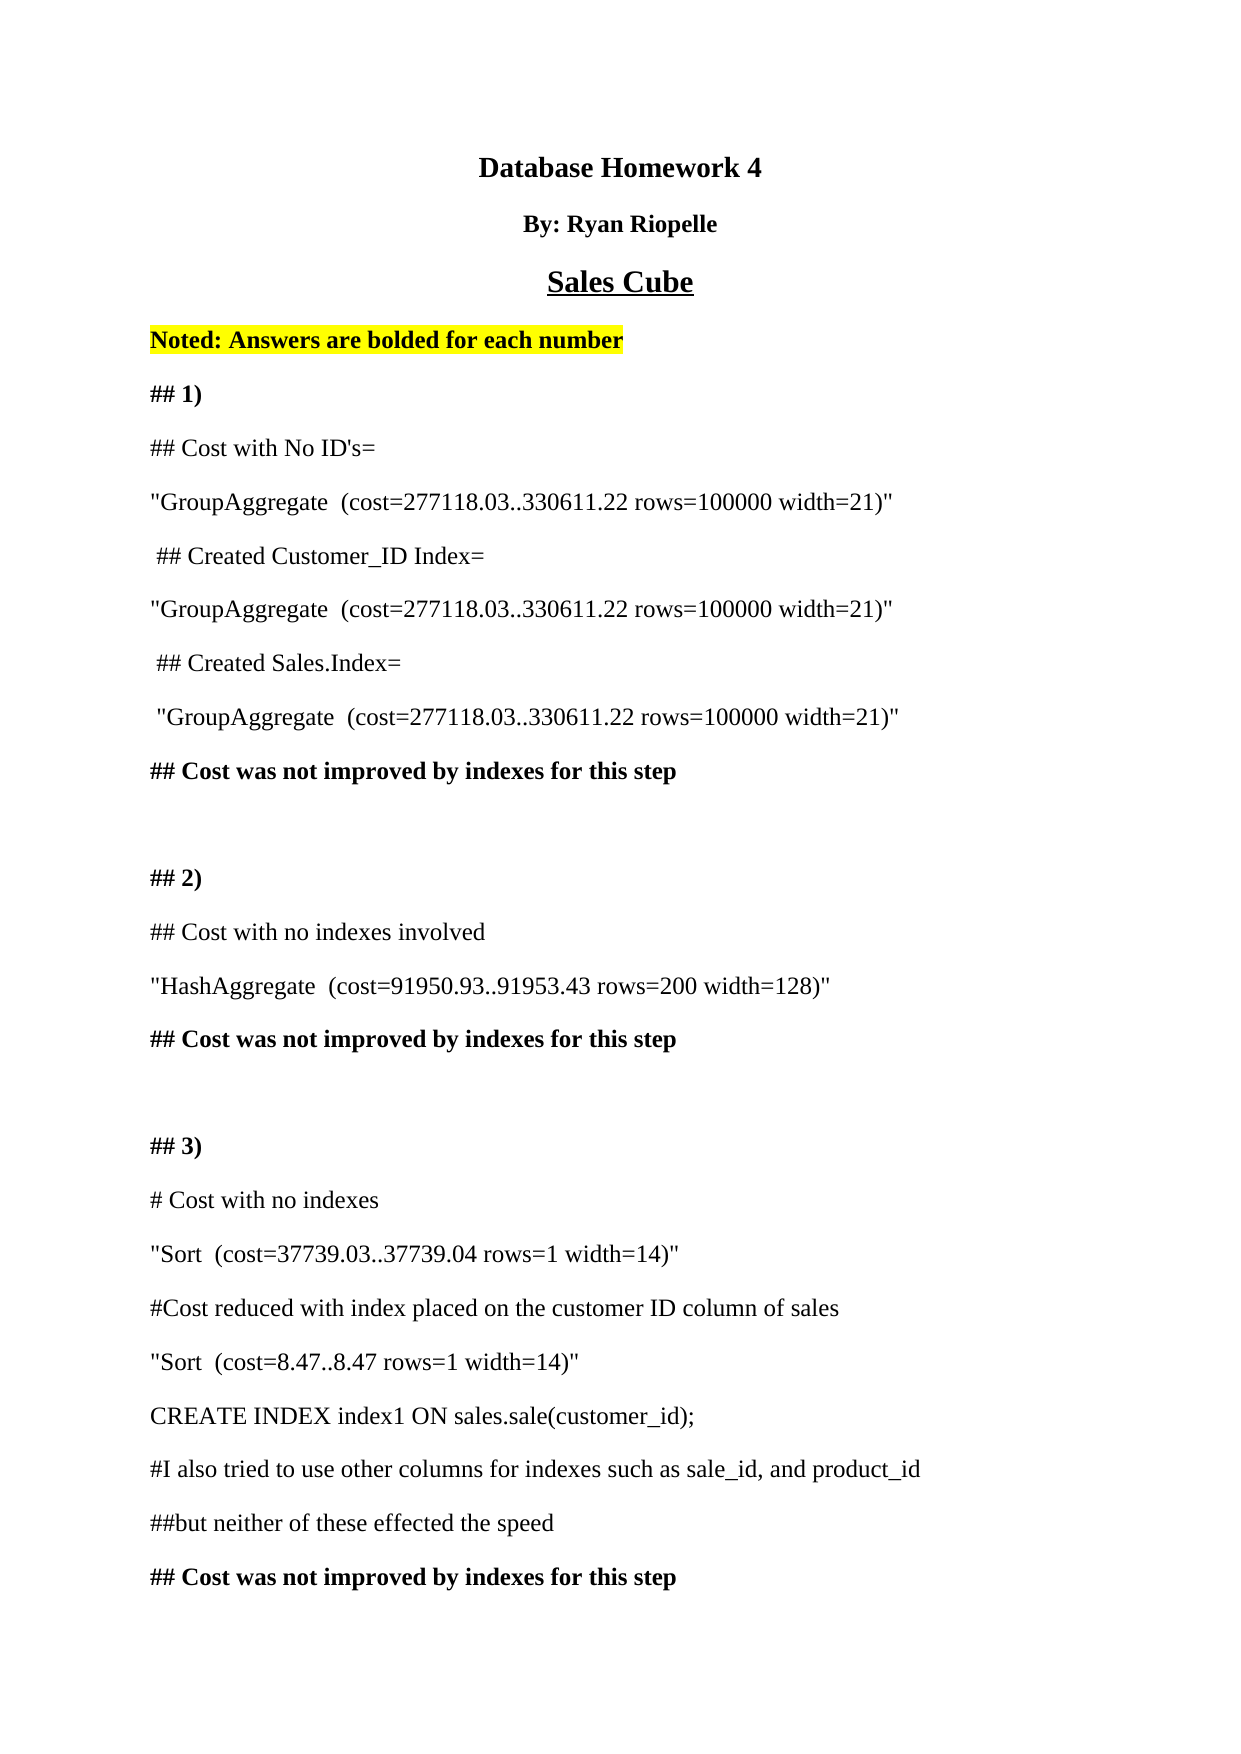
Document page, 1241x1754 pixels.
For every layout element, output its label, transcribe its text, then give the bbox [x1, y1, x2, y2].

text ## Cost was not improved by indexes for this step [150, 1562, 1090, 1591]
text Sales Cube [150, 263, 1090, 299]
text "HashAggregate (cost=91950.93..91953.43 rows=200 width=128)" [150, 971, 1090, 999]
text "GroupAggregate (cost=277118.03..330611.22 rows=100000 width=21)" [150, 487, 1090, 516]
text Noted: Answers are bolded for each number [150, 325, 1090, 354]
text By: Ryan Riopelle [150, 209, 1090, 238]
text ## Created Customer_ID Index= [150, 541, 1090, 569]
text "GroupAggregate (cost=277118.03..330611.22 rows=100000 width=21)" [150, 594, 1090, 623]
text #I also tried to use other columns for indexes such as sale_id, and product_id [150, 1454, 1090, 1483]
text ## Cost was not improved by indexes for this step [150, 1024, 1090, 1053]
text ## Cost was not improved by indexes for this step [150, 756, 1090, 785]
text ## 1) [150, 379, 1090, 408]
text "Sort (cost=37739.03..37739.04 rows=1 width=14)" [150, 1239, 1090, 1268]
text # Cost with no indexes [150, 1185, 1090, 1214]
text ## Cost with no indexes involved [150, 917, 1090, 946]
text ## Created Sales.Index= [150, 648, 1090, 677]
text ## 2) [150, 863, 1090, 892]
text "Sort (cost=8.47..8.47 rows=1 width=14)" [150, 1347, 1090, 1376]
text #Cost reduced with index placed on the customer ID column of sales [150, 1293, 1090, 1322]
text ## 3) [150, 1131, 1090, 1160]
text ##but neither of these effected the speed [150, 1508, 1090, 1537]
text "GroupAggregate (cost=277118.03..330611.22 rows=100000 width=21)" [150, 702, 1090, 731]
text Database Homework 4 [150, 150, 1090, 183]
text CREATE INDEX index1 ON sales.sale(customer_id); [150, 1401, 1090, 1429]
text ## Cost with No ID's= [150, 433, 1090, 462]
